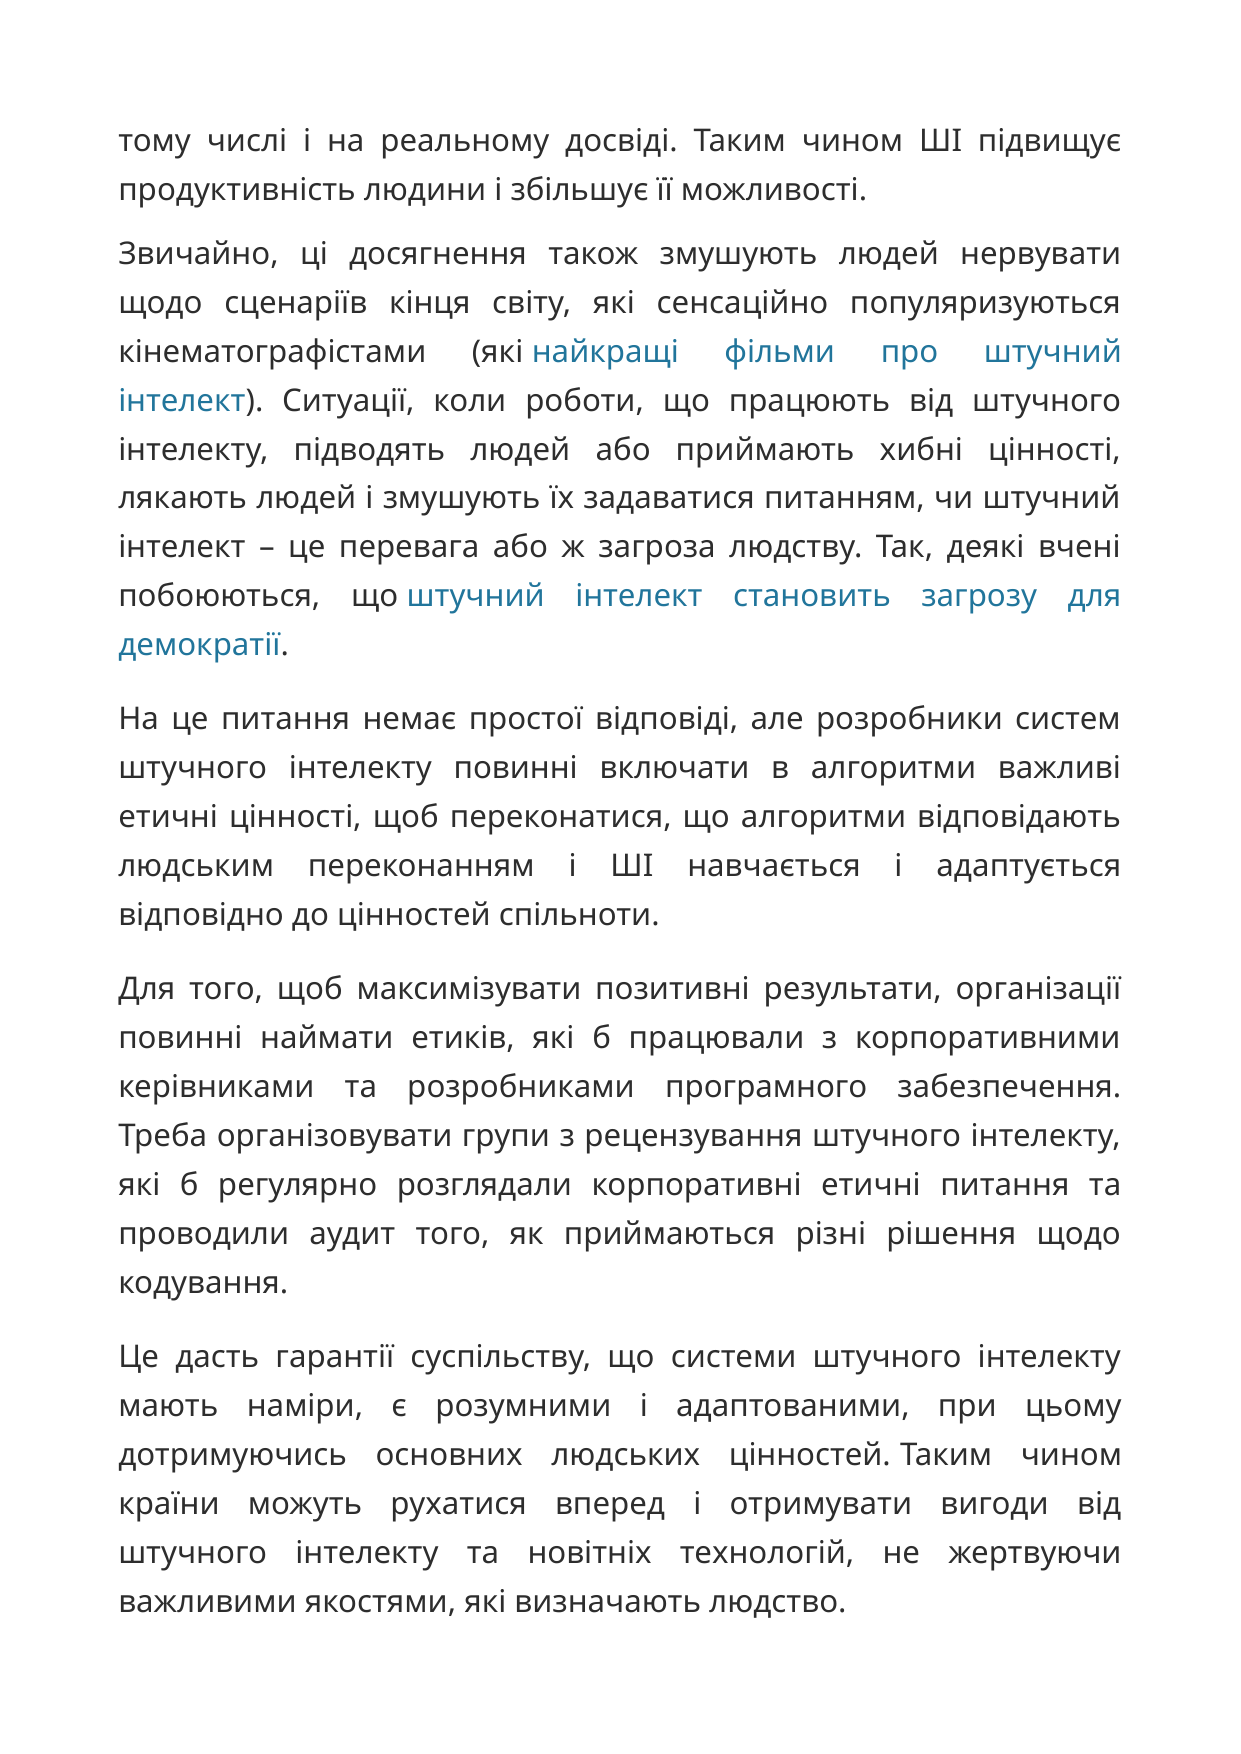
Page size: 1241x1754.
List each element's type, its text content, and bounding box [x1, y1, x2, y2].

text Звичайно, ці досягнення також змушують людей нервувати щодо сценаріїв кінця світу, які сенсаційно популяризуються кінематографістами (які найкращі фільми про штучний інтелект). Ситуації, коли роботи, що працюють від штучного інтелекту, підводять людей або приймають хибні цінності, лякають людей і змушують їх задаватися питанням, чи штучний інтелект – це перевага або ж загроза людству. Так, деякі вчені побоюються, що штучний інтелект становить загрозу для демократії. [118, 231, 1122, 665]
text Для того, щоб максимізувати позитивні результати, організації повинні наймати етиків, які б працювали з корпоративними керівниками та розробниками програмного забезпечення. Треба організовувати групи з рецензування штучного інтелекту, які б регулярно розглядали корпоративні етичні питання та проводили аудит того, як приймаються різні рішення щодо кодування. [118, 966, 1122, 1302]
text тому числі і на реальному досвіді. Таким чином ШІ підвищує продуктивність людини і збільшує її можливості. [118, 118, 1122, 210]
text Це дасть гарантії суспільству, що системи штучного інтелекту мають наміри, є розумними і адаптованими, при цьому дотримуючись основних людських цінностей. Таким чином країни можуть рухатися вперед і отримувати вигоди від штучного інтелекту та новітніх технологій, не жертвуючи важливими якостями, які визначають людство. [118, 1334, 1122, 1621]
text На це питання немає простої відповіді, але розробники систем штучного інтелекту повинні включати в алгоритми важливі етичні цінності, щоб переконатися, що алгоритми відповідають людським переконанням і ШІ навчається і адаптується відповідно до цінностей спільноти. [118, 696, 1122, 935]
